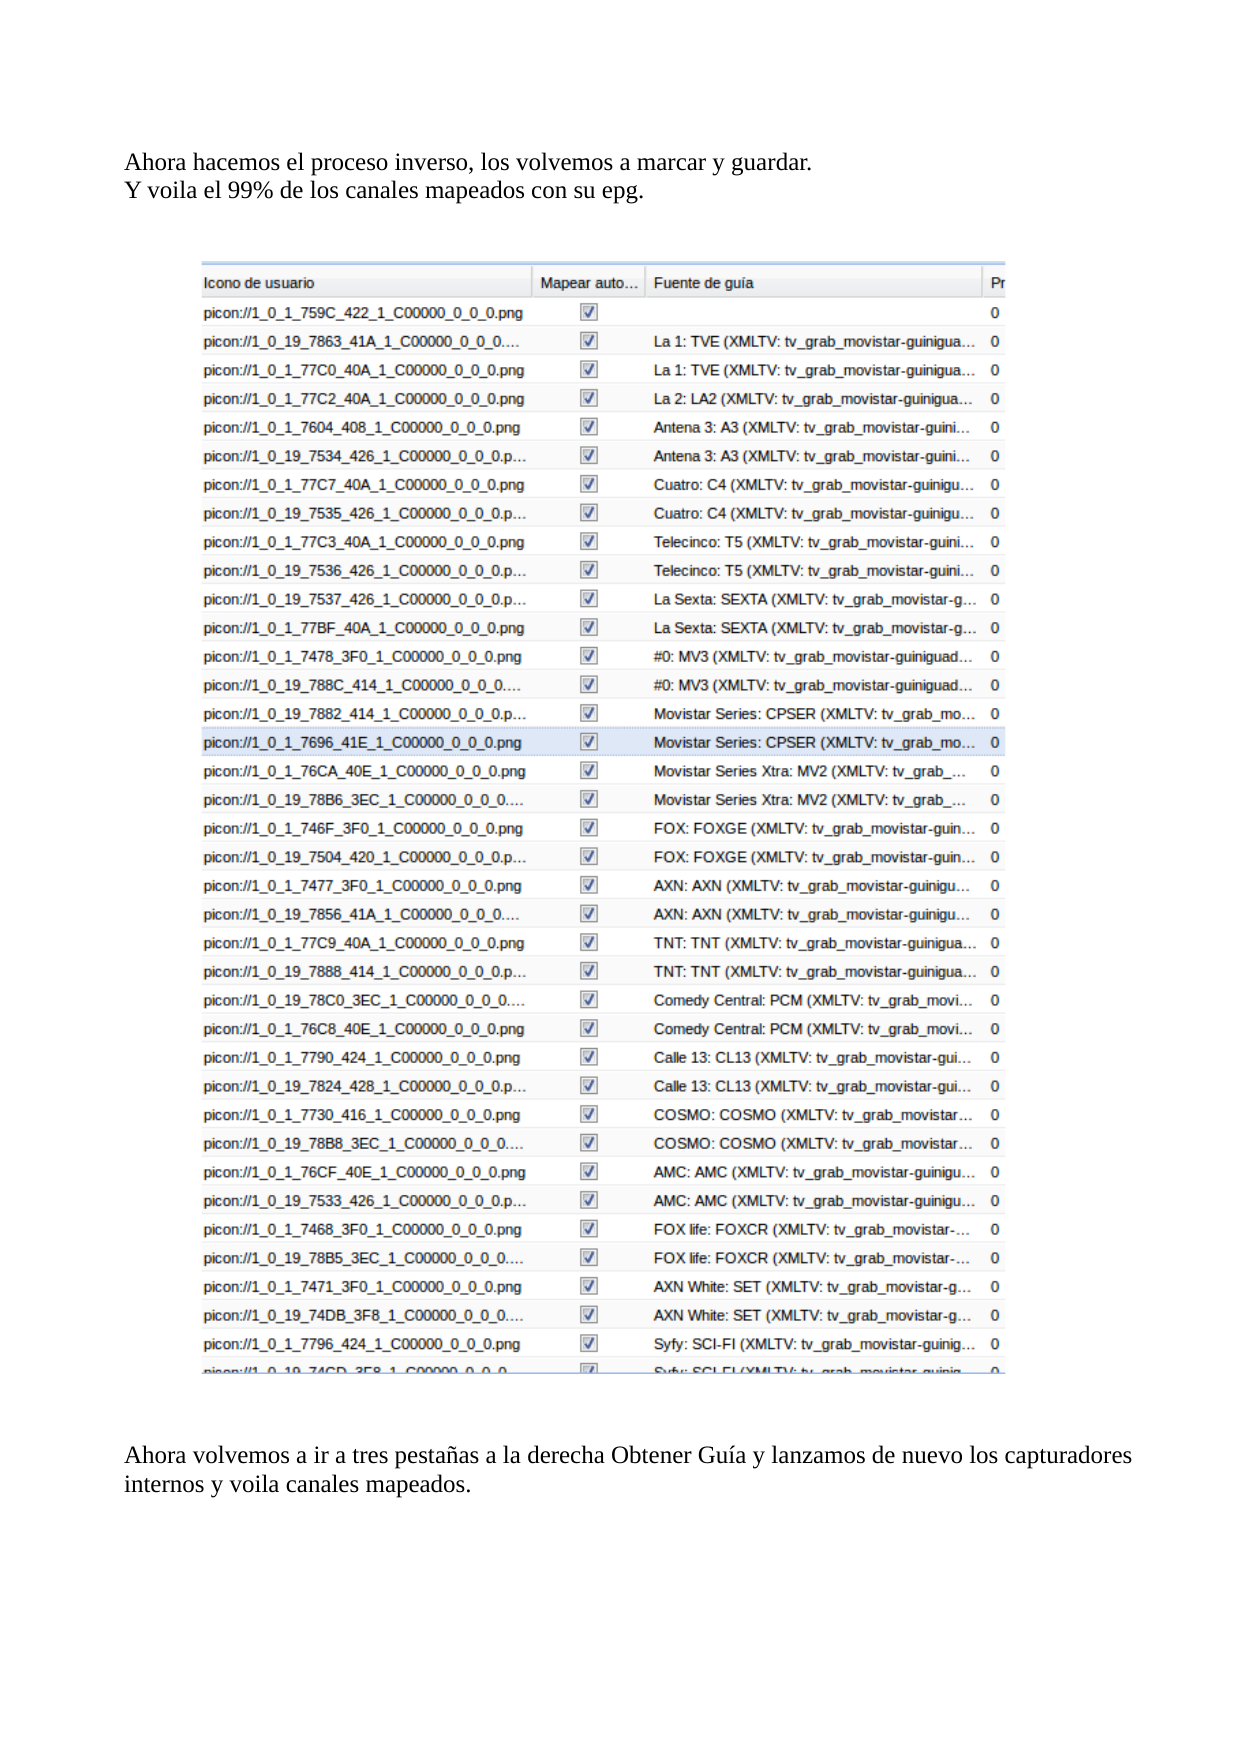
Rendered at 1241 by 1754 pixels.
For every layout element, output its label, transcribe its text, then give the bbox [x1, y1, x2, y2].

picture [201, 261, 1006, 1374]
text Y voila el 99% de los canales mapeados con su epg. [50, 176, 1157, 204]
text Ahora hacemos el proceso inverso, los volvemos a marcar y guardar. [50, 147, 1157, 176]
text Ahora volvemos a ir a tres pestañas a la derecha Obtener Guía y lanzamos de nuevo los capturadores internos y voila canales mapeados. [50, 1441, 1157, 1498]
